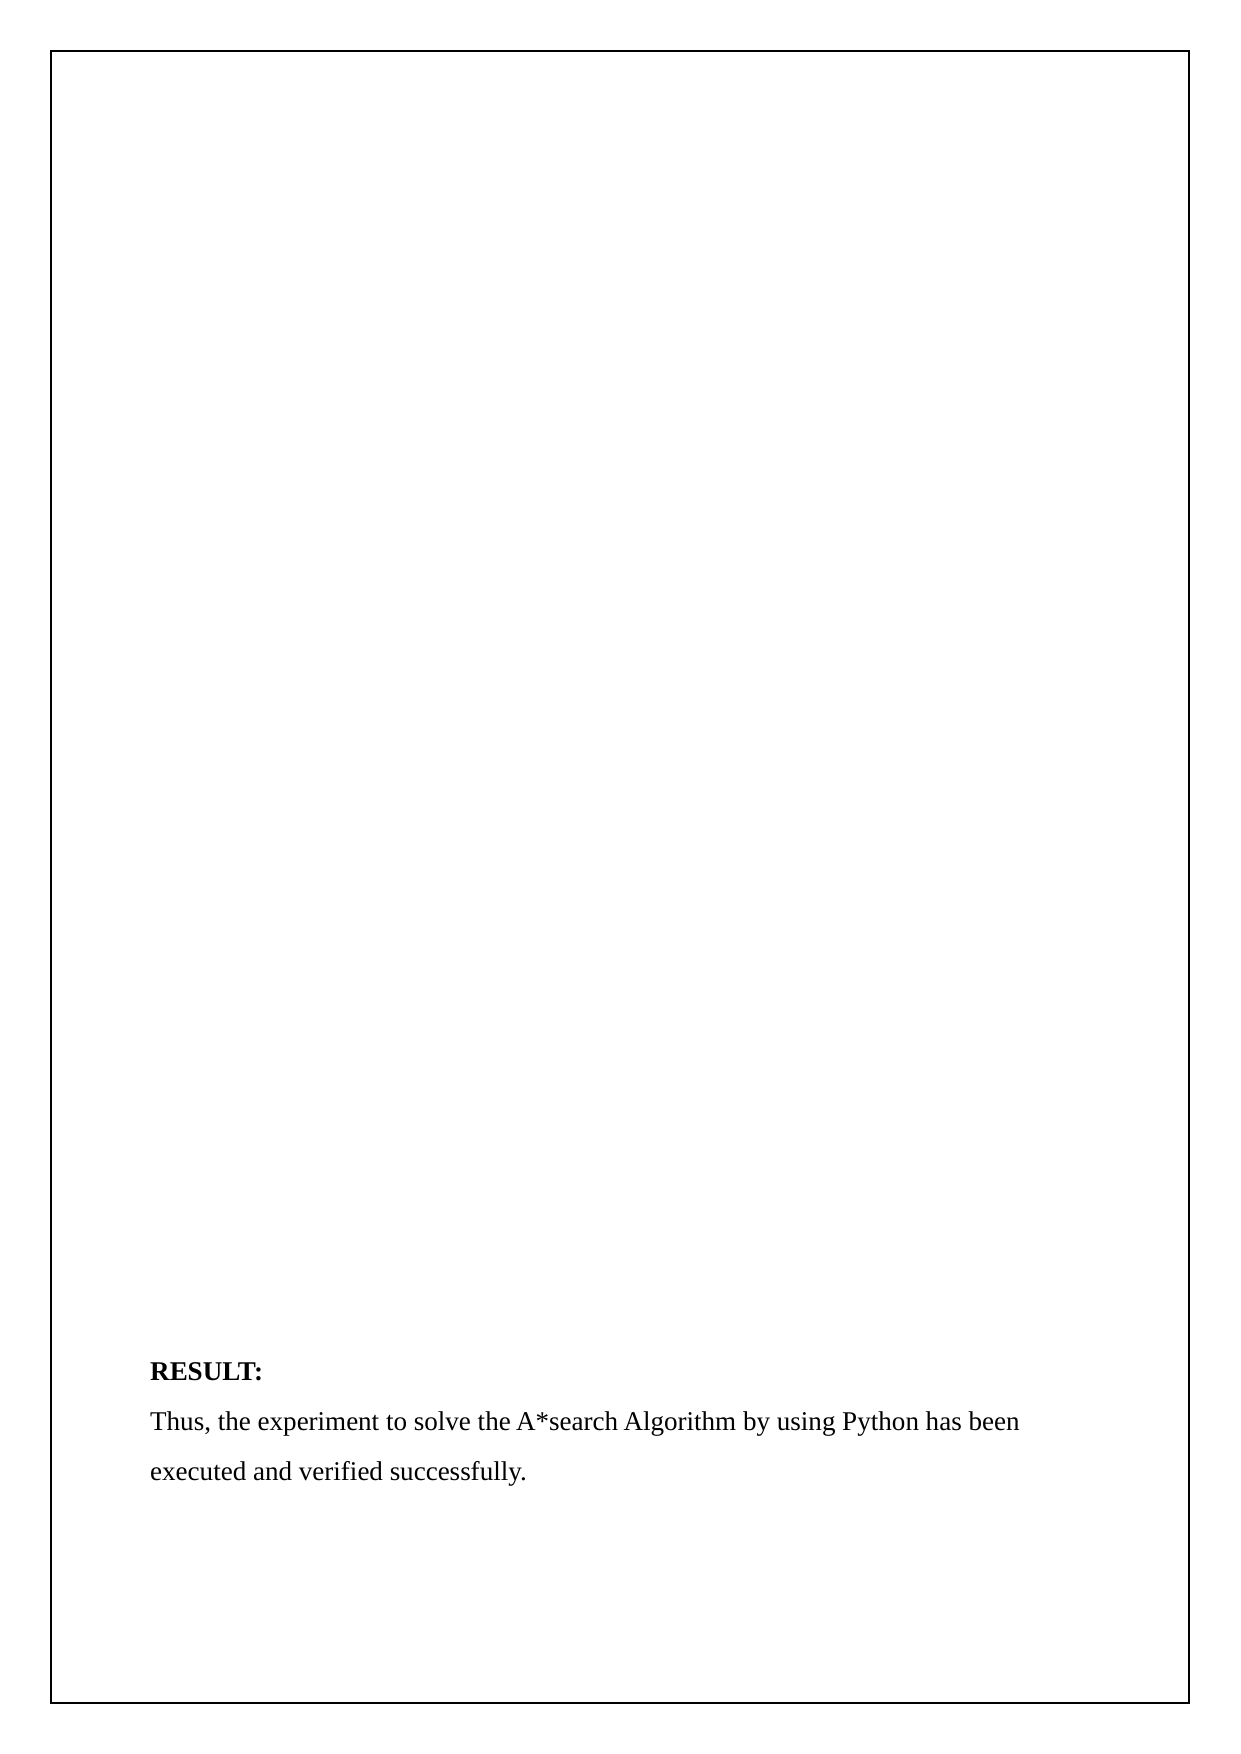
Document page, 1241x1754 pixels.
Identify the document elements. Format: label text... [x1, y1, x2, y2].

text Thus, the experiment to solve the A*search Algorithm by using Python has been [150, 1405, 1090, 1436]
text executed and verified successfully. [150, 1455, 1090, 1487]
text RESULT: [150, 1355, 1090, 1386]
